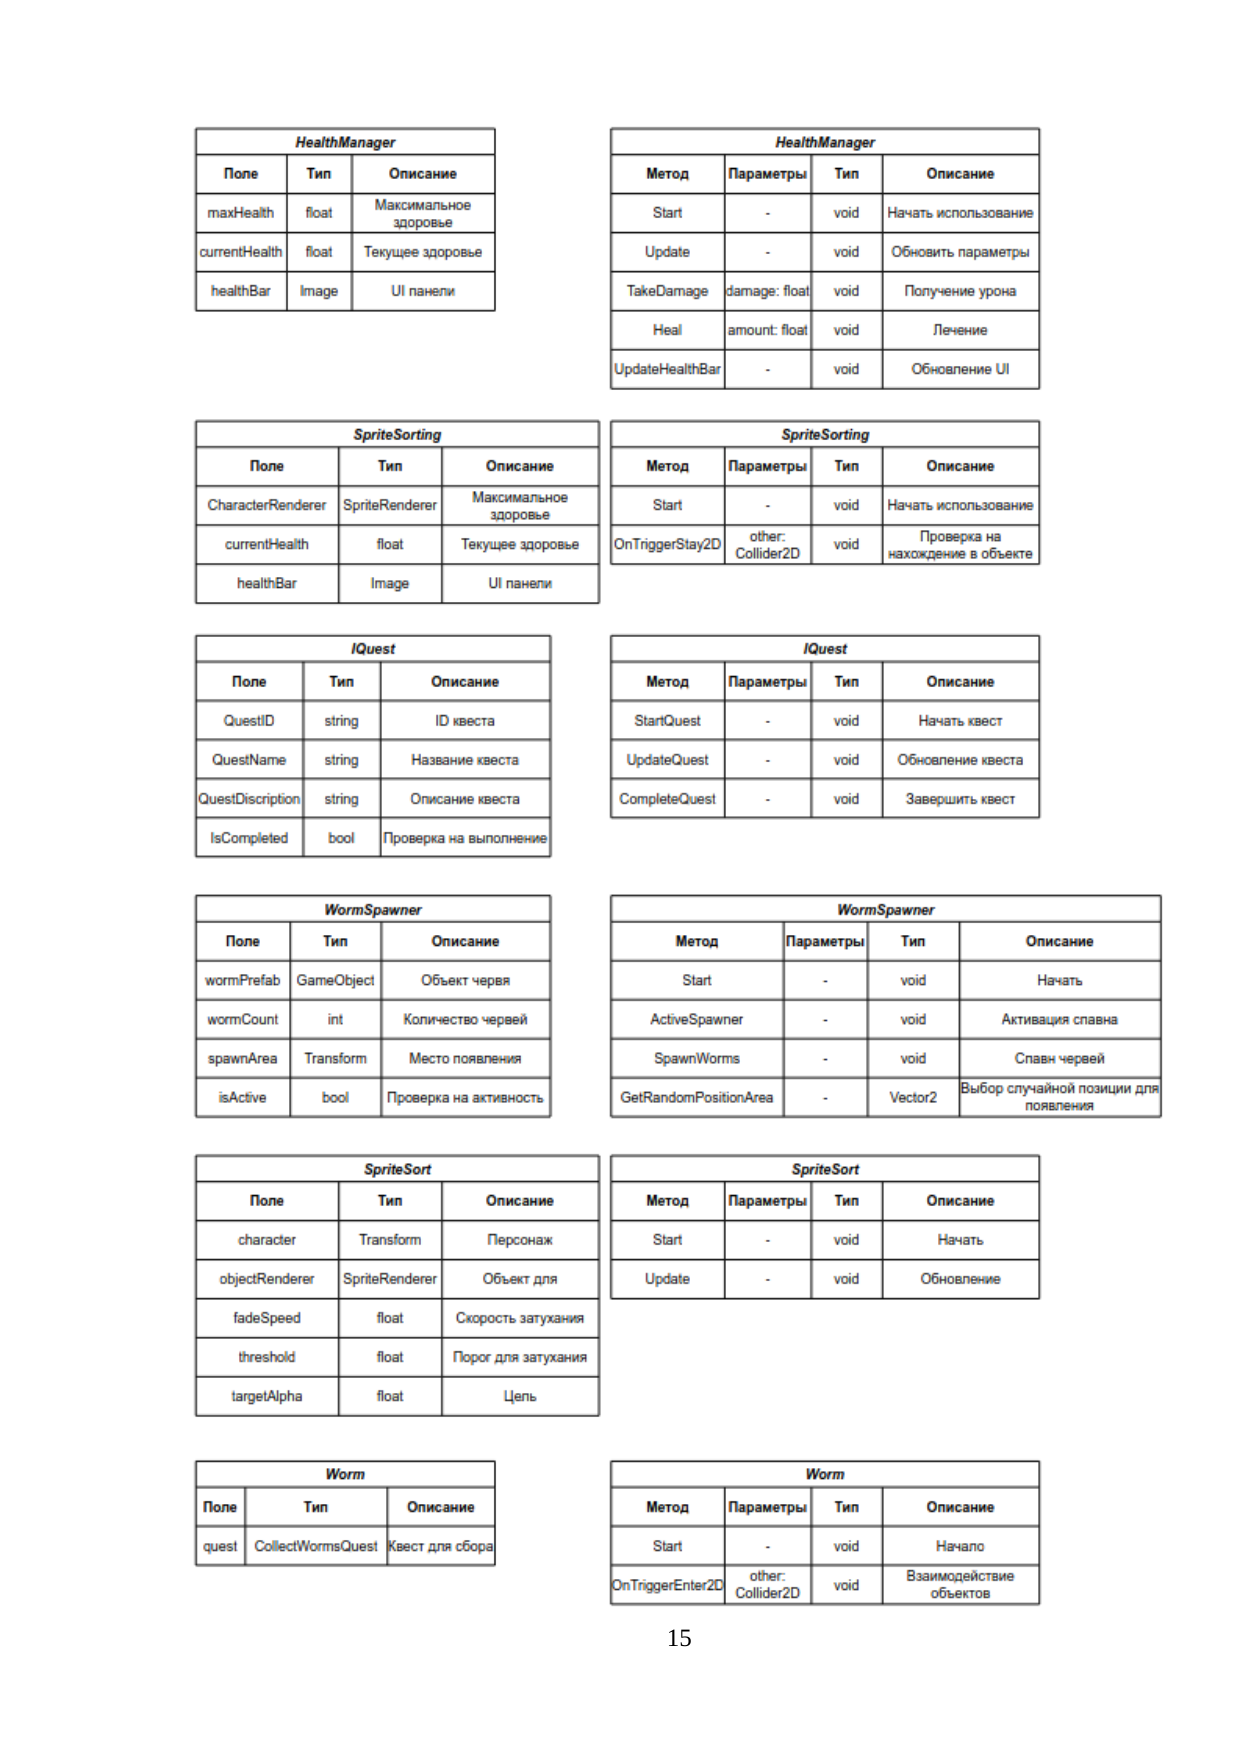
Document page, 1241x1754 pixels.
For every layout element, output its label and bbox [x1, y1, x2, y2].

picture [188, 118, 1170, 1614]
